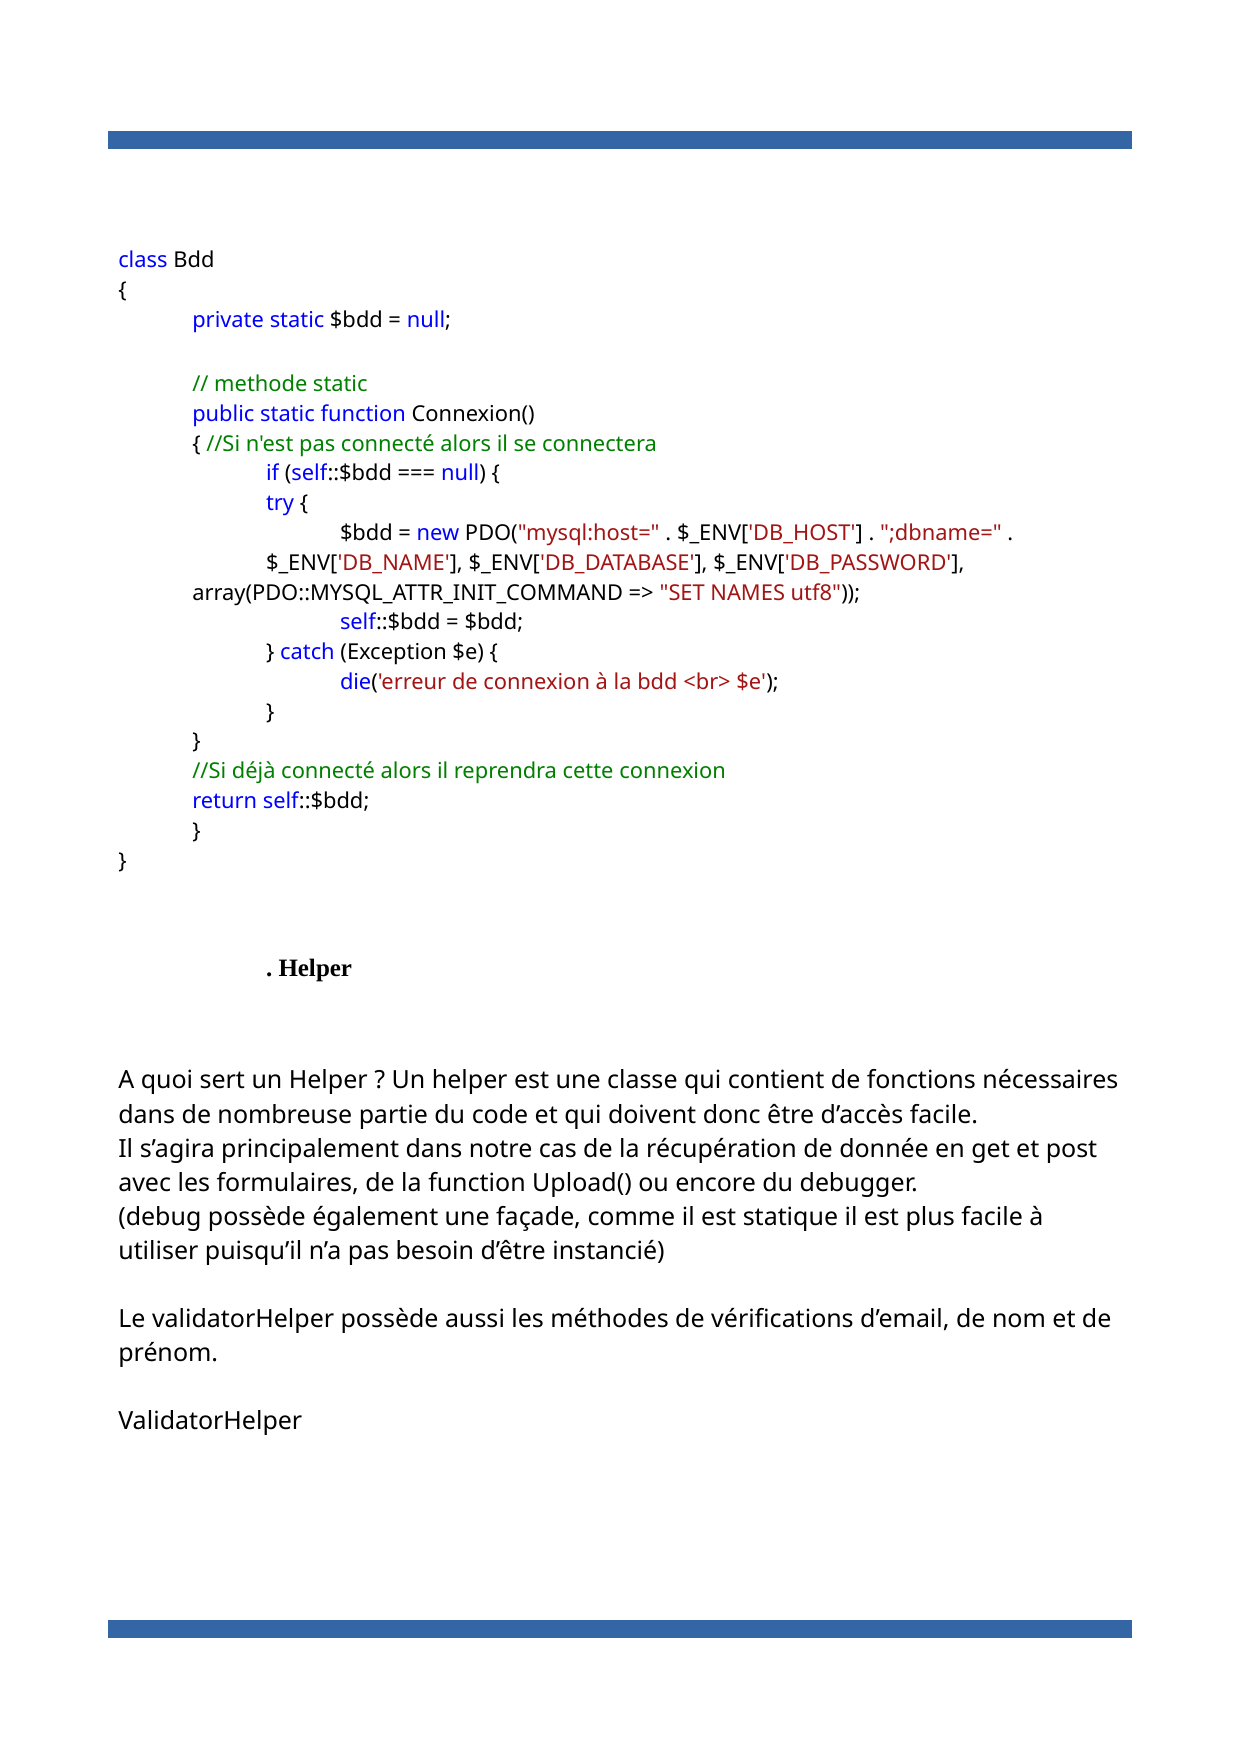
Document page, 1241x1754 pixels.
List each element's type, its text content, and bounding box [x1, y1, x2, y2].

text class Bdd [118, 244, 1122, 274]
text Le validatorHelper possède aussi les méthodes de vérifications d’email, de nom et de prénom. [118, 1301, 1122, 1369]
text Il s’agira principalement dans notre cas de la récupération de donnée en get et post avec les formulaires, de la function Upload() ou encore du debugger. [118, 1130, 1122, 1198]
subtitle . Helper [118, 953, 1122, 982]
text { [118, 274, 1122, 304]
text return self::$bdd; [118, 785, 1122, 815]
text { //Si n'est pas connecté alors il se connectera [118, 427, 1122, 457]
text // methode static [118, 368, 1122, 398]
text die('erreur de connexion à la bdd <br> $e'); [118, 666, 1122, 696]
text public static function Connexion() [118, 398, 1122, 427]
text (debug possède également une façade, comme il est statique il est plus facile à utiliser puisqu’il n’a pas besoin d’être instancié) [118, 1198, 1122, 1267]
text private static $bdd = null; [118, 304, 1122, 334]
text //Si déjà connecté alors il reprendra cette connexion [118, 755, 1122, 785]
text A quoi sert un Helper ? Un helper est une classe qui contient de fonctions nécessaires dans de nombreuse partie du code et qui doivent donc être d’accès facile. [118, 1062, 1122, 1130]
text } [118, 815, 1122, 844]
text self::$bdd = $bdd; [118, 606, 1122, 636]
text } [118, 844, 1122, 874]
text $bdd = new PDO("mysql:host=" . $_ENV['DB_HOST'] . ";dbname=" . $_ENV['DB_NAME'], $_ENV['DB_DATABASE'], $_ENV['DB_PASSWORD'], array(PDO::MYSQL_ATTR_INIT_COMMAND => "SET NAMES utf8")); [118, 517, 1122, 606]
text } [118, 696, 1122, 725]
text try { [118, 487, 1122, 517]
text } [118, 725, 1122, 755]
text if (self::$bdd === null) { [118, 457, 1122, 487]
text } catch (Exception $e) { [118, 636, 1122, 666]
text ValidatorHelper [118, 1403, 1122, 1437]
